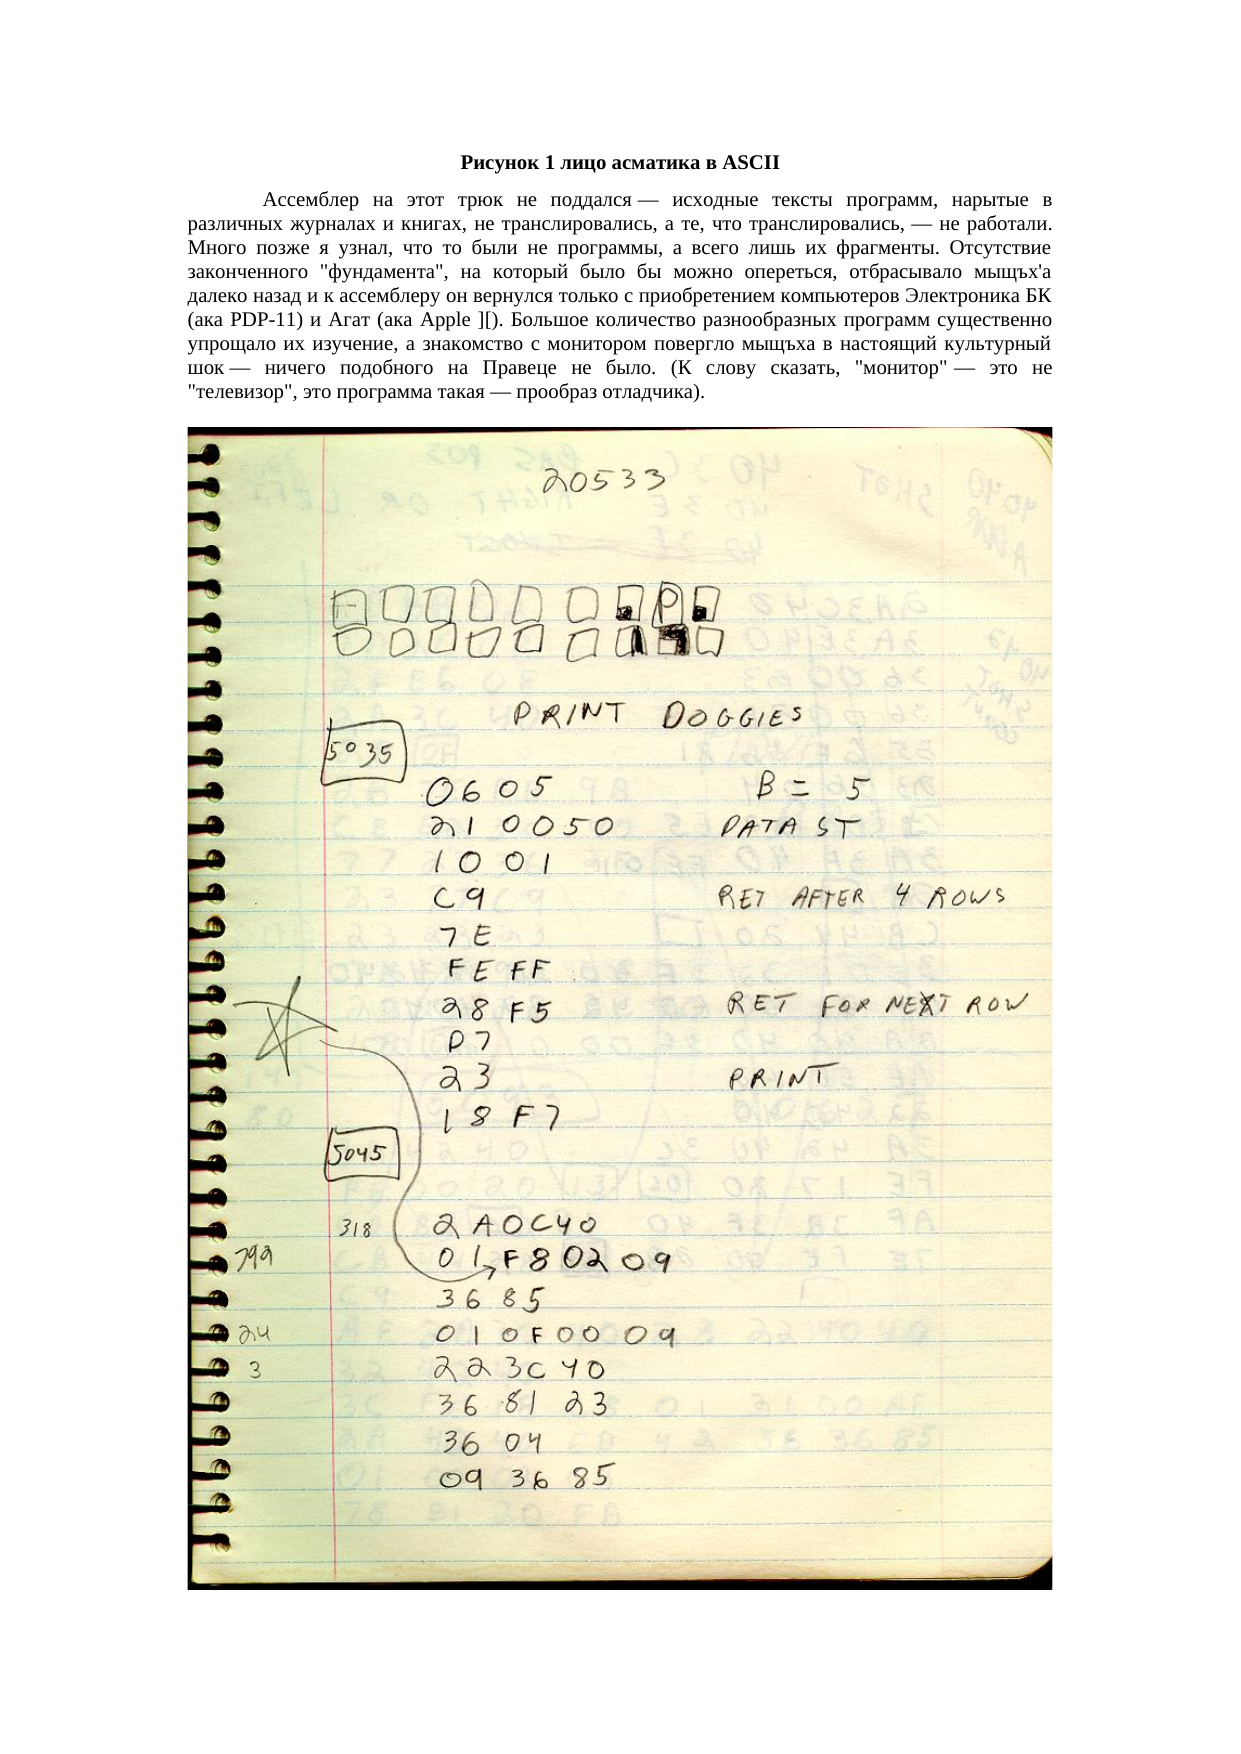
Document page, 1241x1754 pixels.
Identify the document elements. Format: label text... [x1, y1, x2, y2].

text Ассемблер на этот трюк не поддался — исходные тексты программ, нарытые в различных журналах и книгах, не транслировались, а те, что транслировались, — не работали. Много позже я узнал, что то были не программы, а всего лишь их фрагменты. Отсутствие законченного "фундамента", на который было бы можно опереться, отбрасывало мыщъх'а далеко назад и к ассемблеру он вернулся только с приобретением компьютеров Электроника БК (ака PDP-11) и Агат (ака Apple ][). Большое количество разнообразных программ существенно упрощало их изучение, а знакомство с монитором повергло мыщъха в настоящий культурный шок — ничего подобного на Правеце не было. (К слову сказать, "монитор" — это не "телевизор", это программа такая — прообраз отладчика). [187, 187, 1053, 403]
text Рисунок 1 лицо асматика в ASCII [187, 150, 1053, 174]
picture [187, 427, 1053, 1590]
